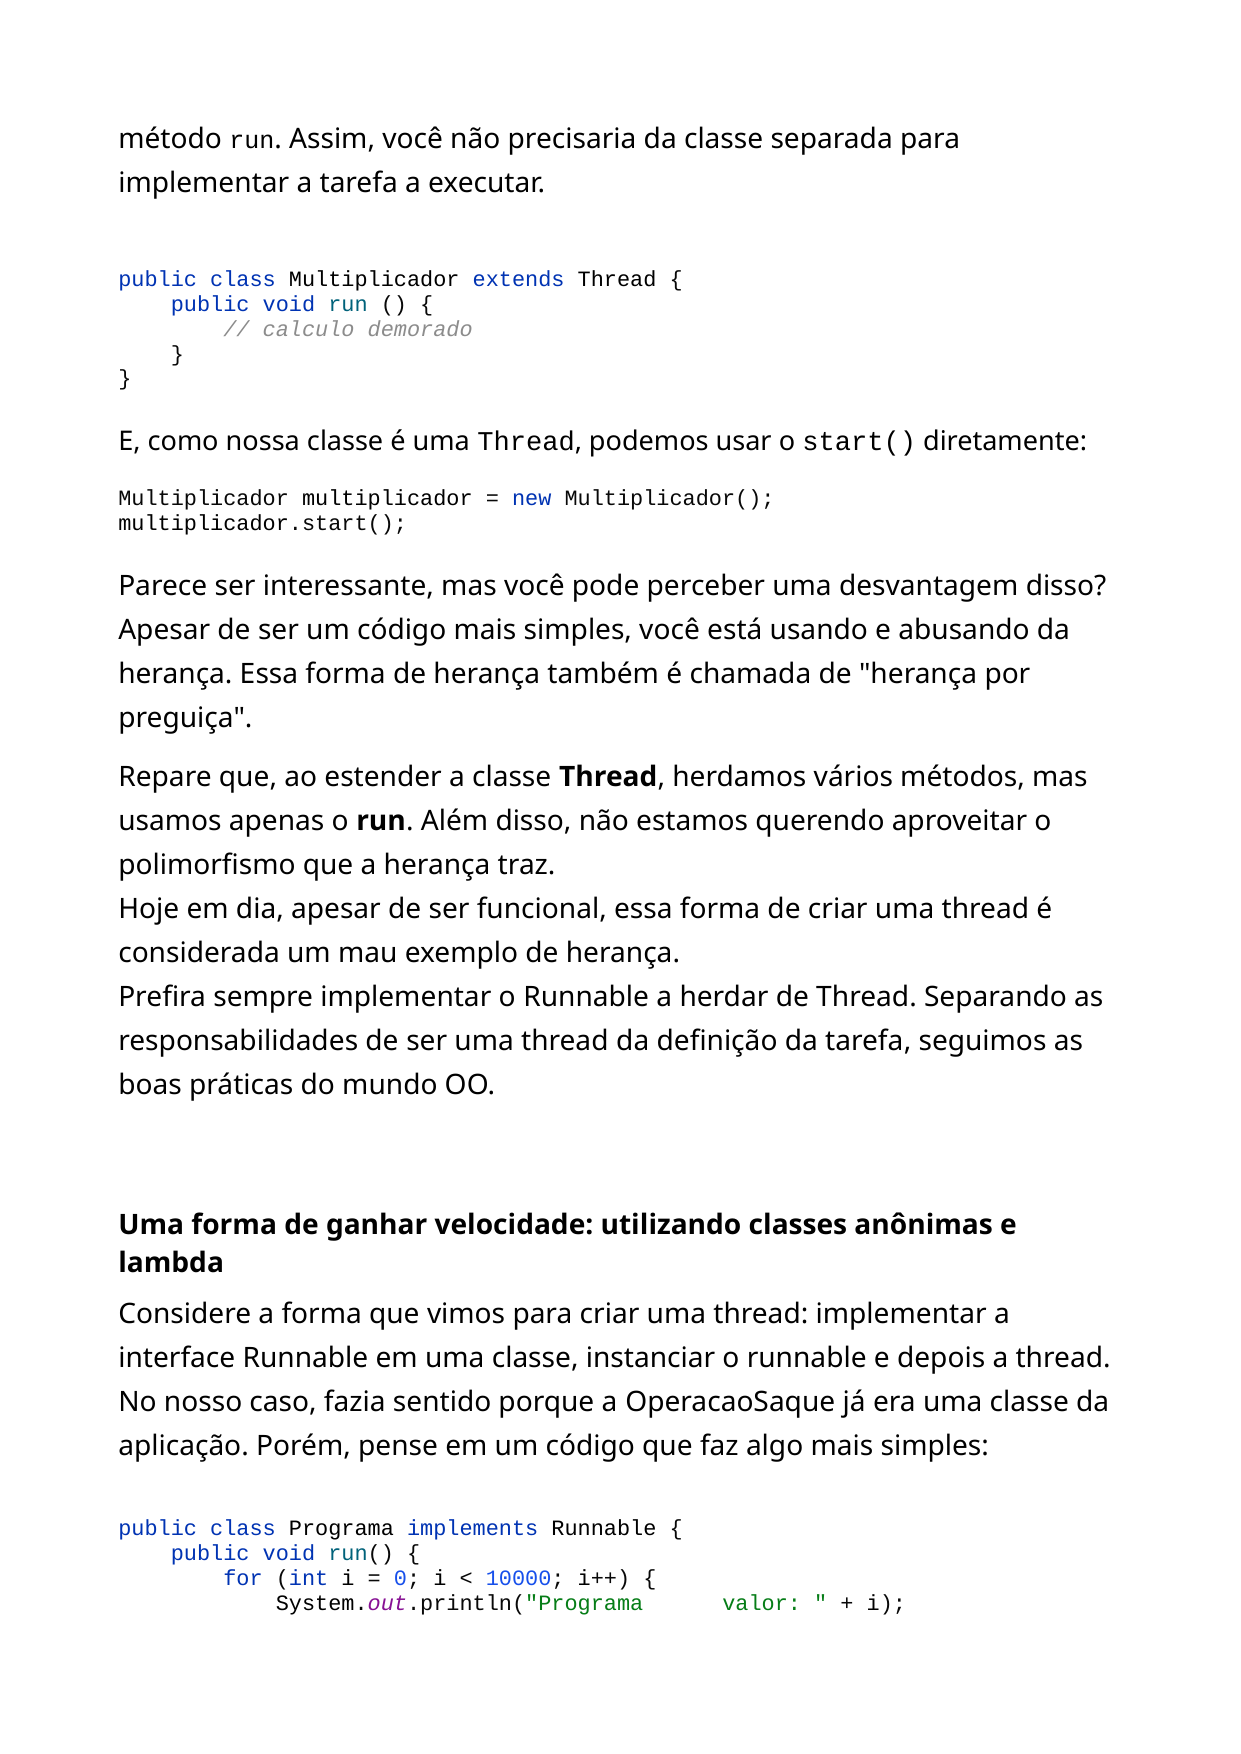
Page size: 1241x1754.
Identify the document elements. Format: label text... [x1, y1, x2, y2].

text Parece ser interessante, mas você pode perceber uma desvantagem disso? Apesar de ser um código mais simples, você está usando e abusando da herança. Essa forma de herança também é chamada de "herança por preguiça". [118, 565, 1122, 736]
subtitle Uma forma de ganhar velocidade: utilizando classes anônimas e lambda [118, 1171, 1122, 1281]
text E, como nossa classe é uma Thread, podemos usar o start() diretamente: [118, 421, 1122, 458]
text public class Multiplicador extends Thread { public void run () { // calculo demorado } } [118, 268, 1122, 392]
text Considere a forma que vimos para criar uma thread: implementar a interface Runnable em uma classe, instanciar o runnable e depois a thread. No nosso caso, fazia sentido porque a OperacaoSaque já era uma classe da aplicação. Porém, pense em um código que faz algo mais simples: [118, 1293, 1122, 1464]
text Prefira sempre implementar o Runnable a herdar de Thread. Separando as responsabilidades de ser uma thread da definição da tarefa, seguimos as boas práticas do mundo OO. [118, 976, 1122, 1103]
text método run. Assim, você não precisaria da classe separada para implementar a tarefa a executar. [118, 118, 1122, 201]
text public class Programa implements Runnable { public void run() { for (int i = 0; i < 10000; i++) { System.out.println("Programa valor: " + i); [118, 1517, 1122, 1617]
text Hoje em dia, apesar de ser funcional, essa forma de criar uma thread é considerada um mau exemplo de herança. [118, 888, 1122, 971]
text Multiplicador multiplicador = new Multiplicador(); multiplicador.start(); [118, 487, 1122, 537]
text Repare que, ao estender a classe Thread, herdamos vários métodos, mas usamos apenas o run. Além disso, não estamos querendo aproveitar o polimorfismo que a herança traz. [118, 756, 1122, 883]
